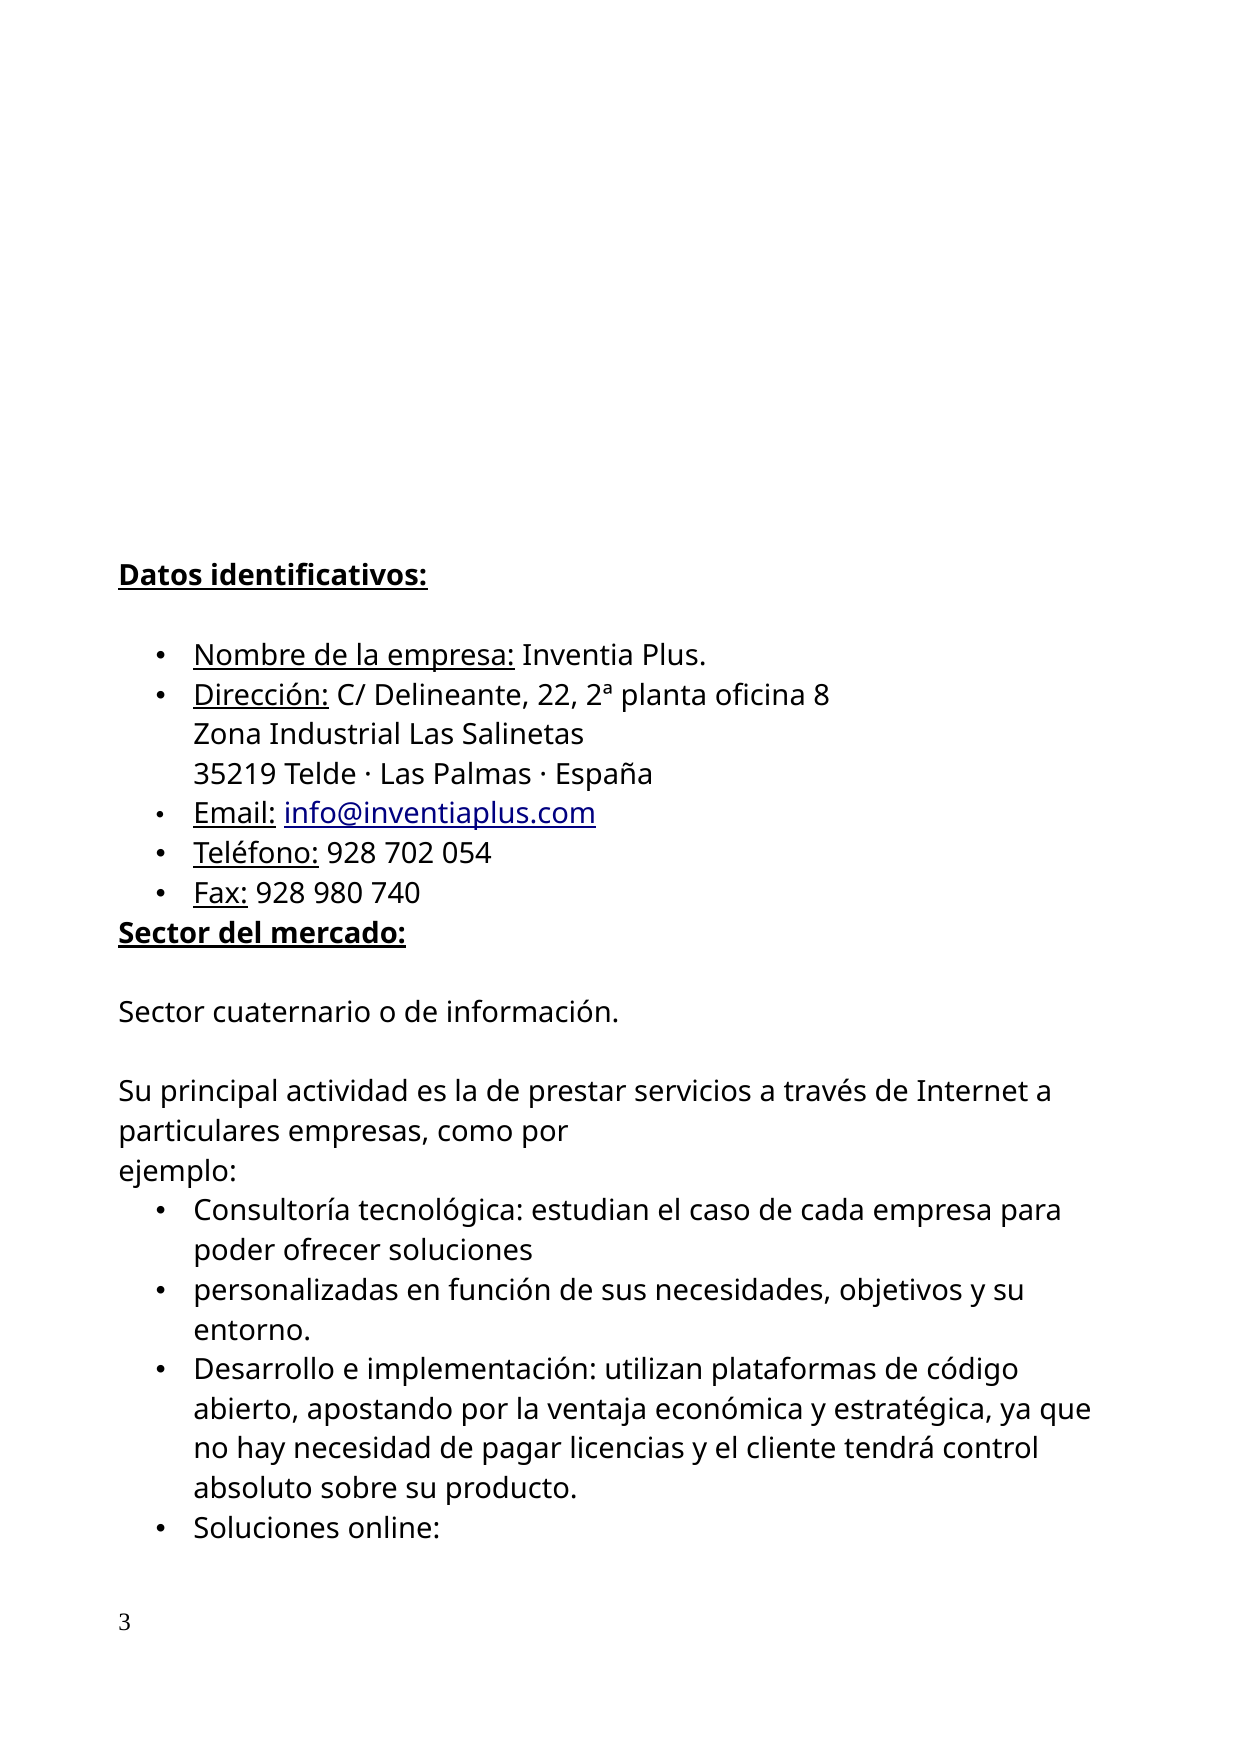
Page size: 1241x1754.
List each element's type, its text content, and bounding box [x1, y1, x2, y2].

text Su principal actividad es la de prestar servicios a través de Internet a particulares empresas, como por [118, 1071, 1122, 1150]
list Nombre de la empresa: Inventia Plus. [156, 634, 1122, 674]
list Soluciones online: [156, 1507, 1122, 1547]
list Fax: 928 980 740 [156, 872, 1122, 912]
text Sector cuaternario o de información. [118, 991, 1122, 1031]
text Datos identificativos: [118, 555, 1122, 594]
list Teléfono: 928 702 054 [156, 832, 1122, 872]
text ejemplo: [118, 1150, 1122, 1190]
list Desarrollo e implementación: utilizan plataformas de código abierto, apostando por la ventaja económica y estratégica, ya que no hay necesidad de pagar licencias y el cliente tendrá control absoluto sobre su producto. [156, 1348, 1122, 1507]
list Consultoría tecnológica: estudian el caso de cada empresa para poder ofrecer soluciones [156, 1190, 1122, 1269]
text Sector del mercado: [118, 912, 1122, 952]
list Email: info@inventiaplus.com [156, 793, 1122, 832]
list personalizadas en función de sus necesidades, objetivos y su entorno. [156, 1269, 1122, 1348]
list Dirección: C/ Delineante, 22, 2ª planta oficina 8 Zona Industrial Las Salinetas 35219 Telde · Las Palmas · España [156, 674, 1122, 793]
